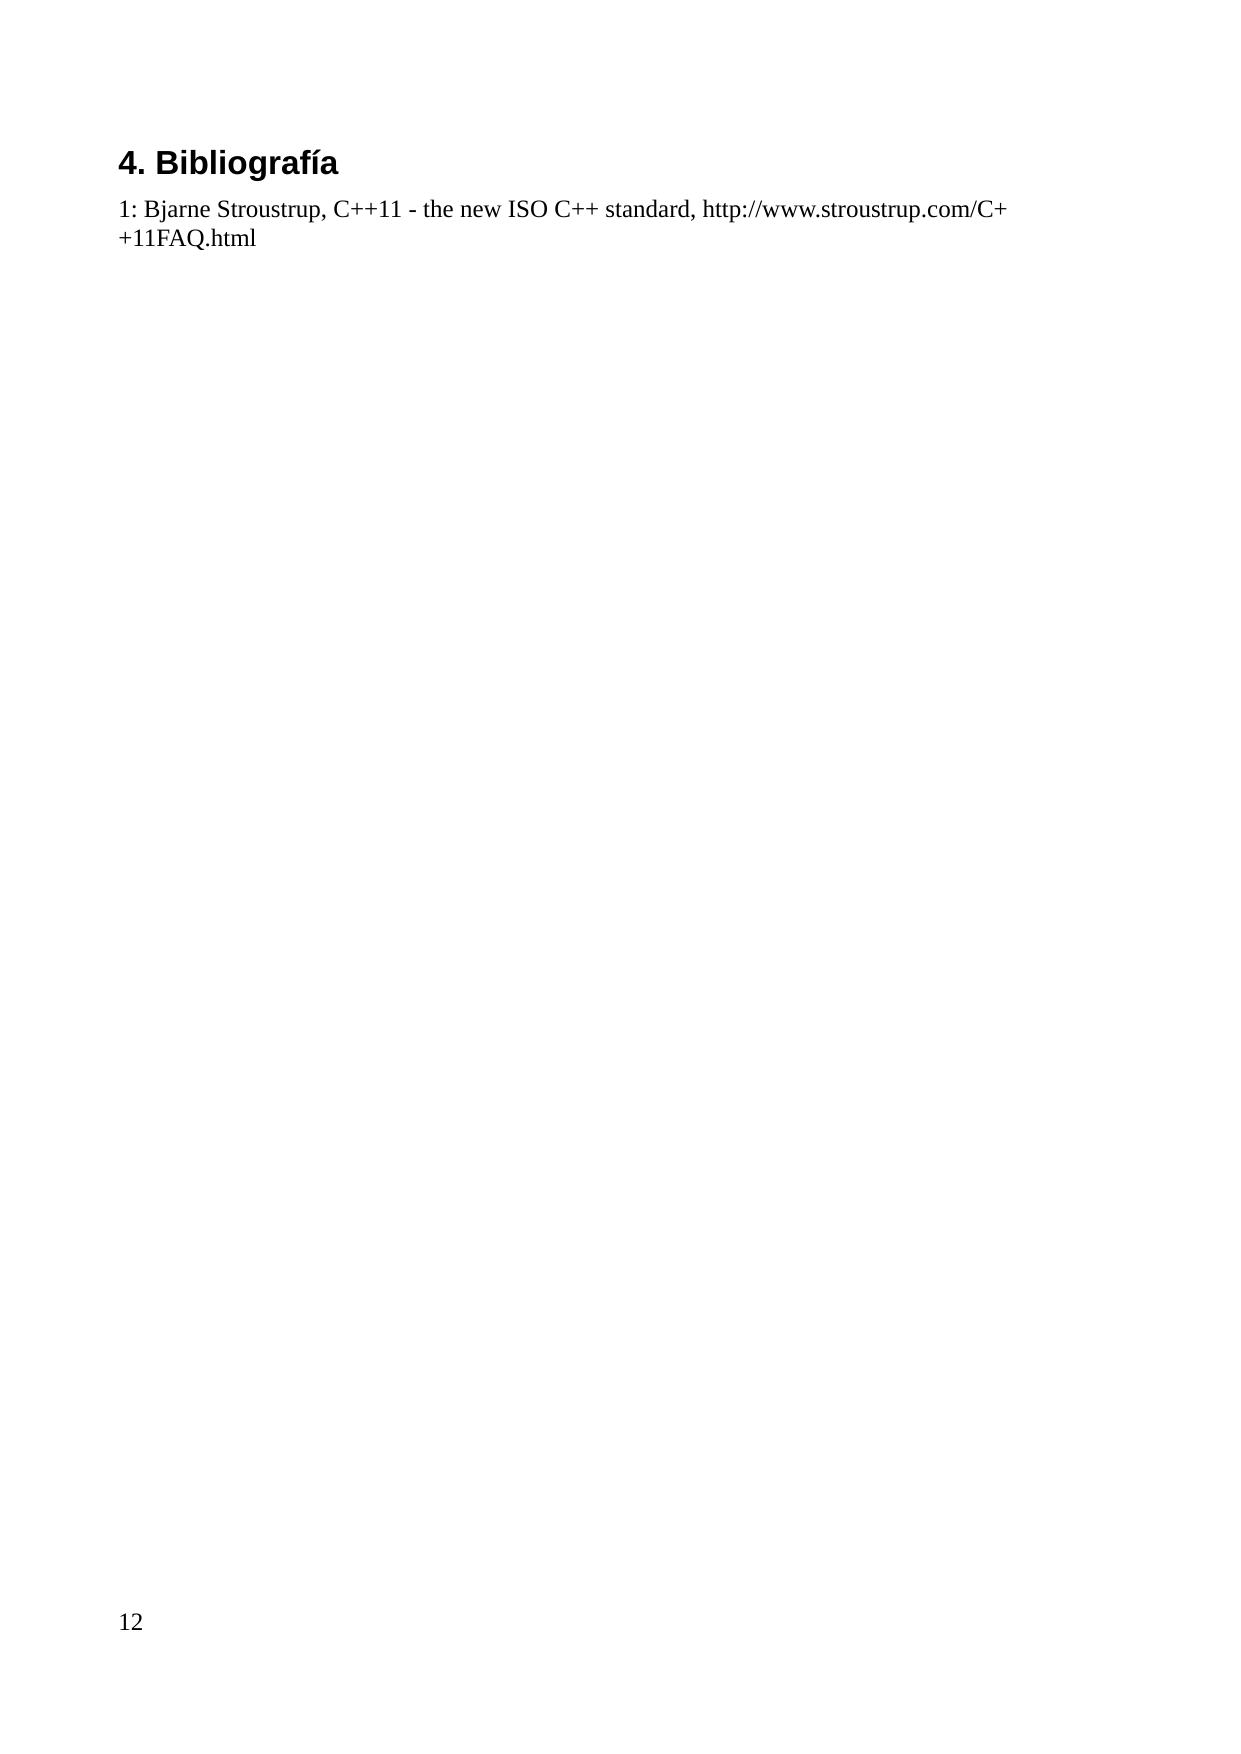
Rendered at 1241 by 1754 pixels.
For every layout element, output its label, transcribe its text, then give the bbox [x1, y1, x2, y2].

subtitle 4. Bibliografía [118, 143, 1122, 182]
text 1: Bjarne Stroustrup, C++11 - the new ISO C++ standard, http://www.stroustrup.com/C++11FAQ.html [118, 194, 1122, 252]
